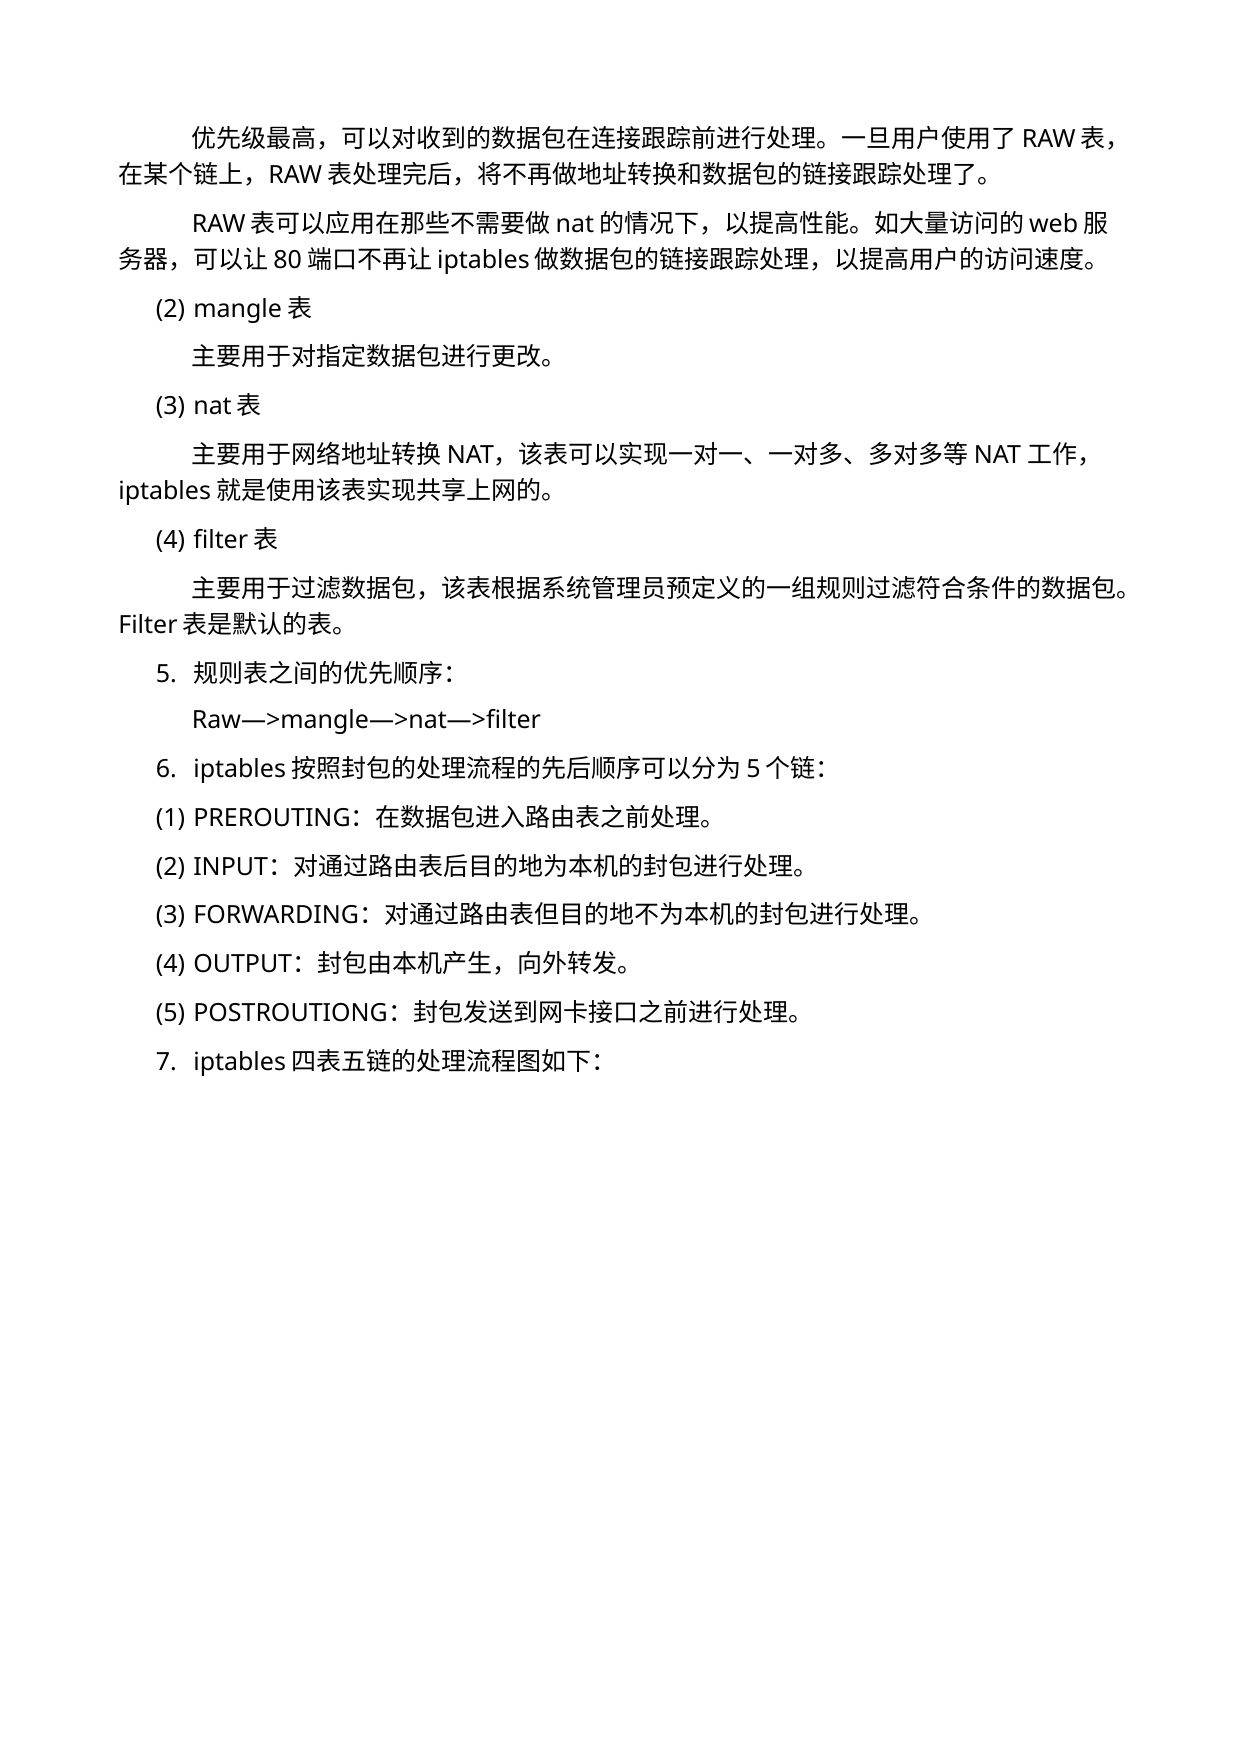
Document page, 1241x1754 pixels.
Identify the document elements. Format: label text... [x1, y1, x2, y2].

list PREROUTING：在数据包进入路由表之前处理。 [156, 797, 1122, 833]
list OUTPUT：封包由本机产生，向外转发。 [156, 943, 1122, 980]
list INPUT：对通过路由表后目的地为本机的封包进行处理。 [156, 846, 1122, 882]
list iptables按照封包的处理流程的先后顺序可以分为5个链： [156, 748, 1122, 785]
list filter表 [156, 519, 1122, 556]
text Raw—>mangle—>nat—>filter [118, 702, 1122, 736]
text RAW表可以应用在那些不需要做nat的情况下，以提高性能。如大量访问的web服务器，可以让80端口不再让iptables做数据包的链接跟踪处理，以提高用户的访问速度。 [118, 203, 1122, 276]
list POSTROUTIONG：封包发送到网卡接口之前进行处理。 [156, 992, 1122, 1028]
list 规则表之间的优先顺序： [156, 653, 1122, 689]
text 主要用于过滤数据包，该表根据系统管理员预定义的一组规则过滤符合条件的数据包。Filter表是默认的表。 [118, 568, 1122, 641]
list nat表 [156, 386, 1122, 422]
list FORWARDING：对通过路由表但目的地不为本机的封包进行处理。 [156, 895, 1122, 931]
text 优先级最高，可以对收到的数据包在连接跟踪前进行处理。一旦用户使用了RAW表，在某个链上，RAW表处理完后，将不再做地址转换和数据包的链接跟踪处理了。 [118, 118, 1122, 191]
list mangle表 [156, 288, 1122, 324]
text 主要用于对指定数据包进行更改。 [118, 337, 1122, 373]
text 主要用于网络地址转换NAT，该表可以实现一对一、一对多、多对多等NAT 工作，iptables就是使用该表实现共享上网的。 [118, 434, 1122, 507]
list iptables四表五链的处理流程图如下： [156, 1041, 1122, 1077]
